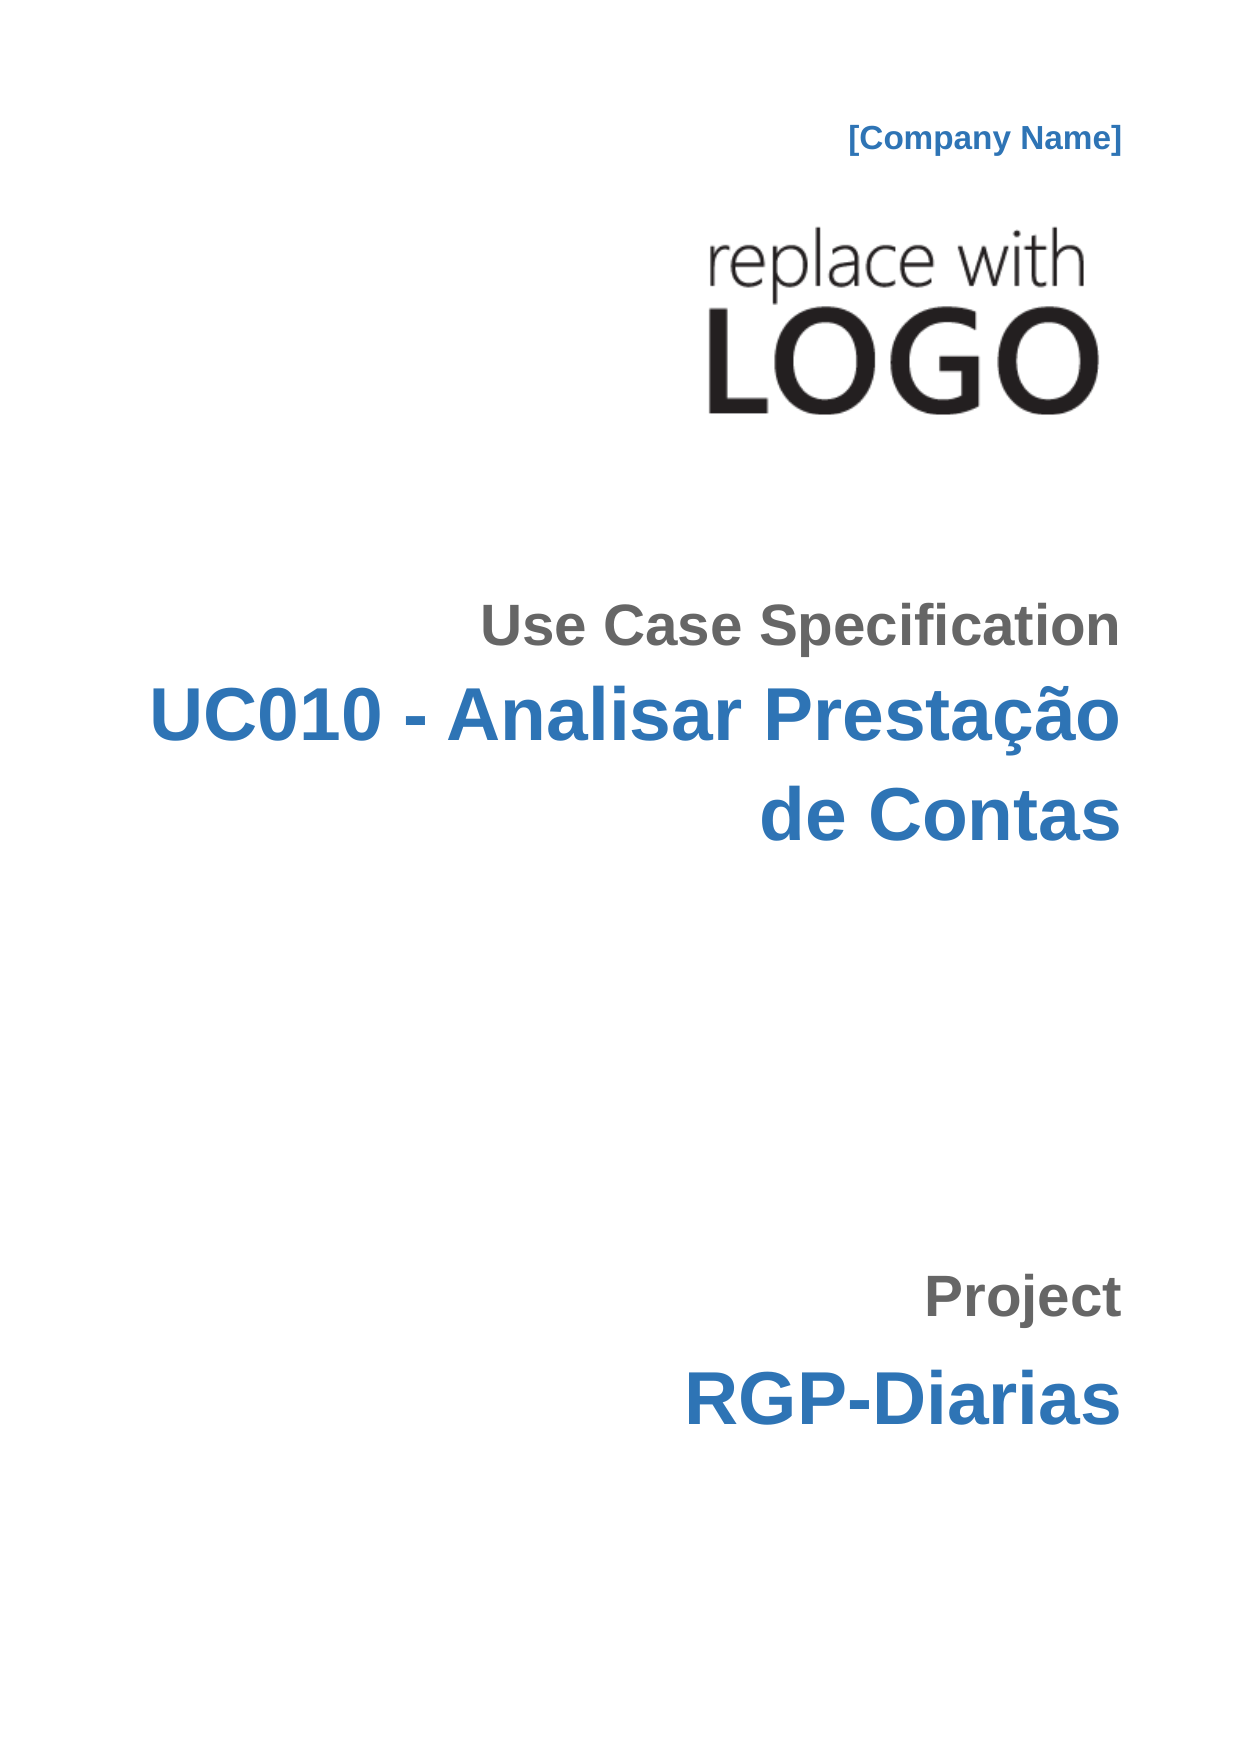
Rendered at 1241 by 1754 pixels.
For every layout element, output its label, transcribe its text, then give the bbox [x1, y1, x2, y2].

text UC010 - Analisar Prestação de Contas [118, 670, 1122, 856]
text [Company Name] [118, 118, 1122, 157]
picture [687, 206, 1123, 445]
title Use Case Specification [118, 591, 1122, 658]
title Project [118, 1262, 1122, 1329]
title RGP-Diarias [118, 1354, 1122, 1440]
